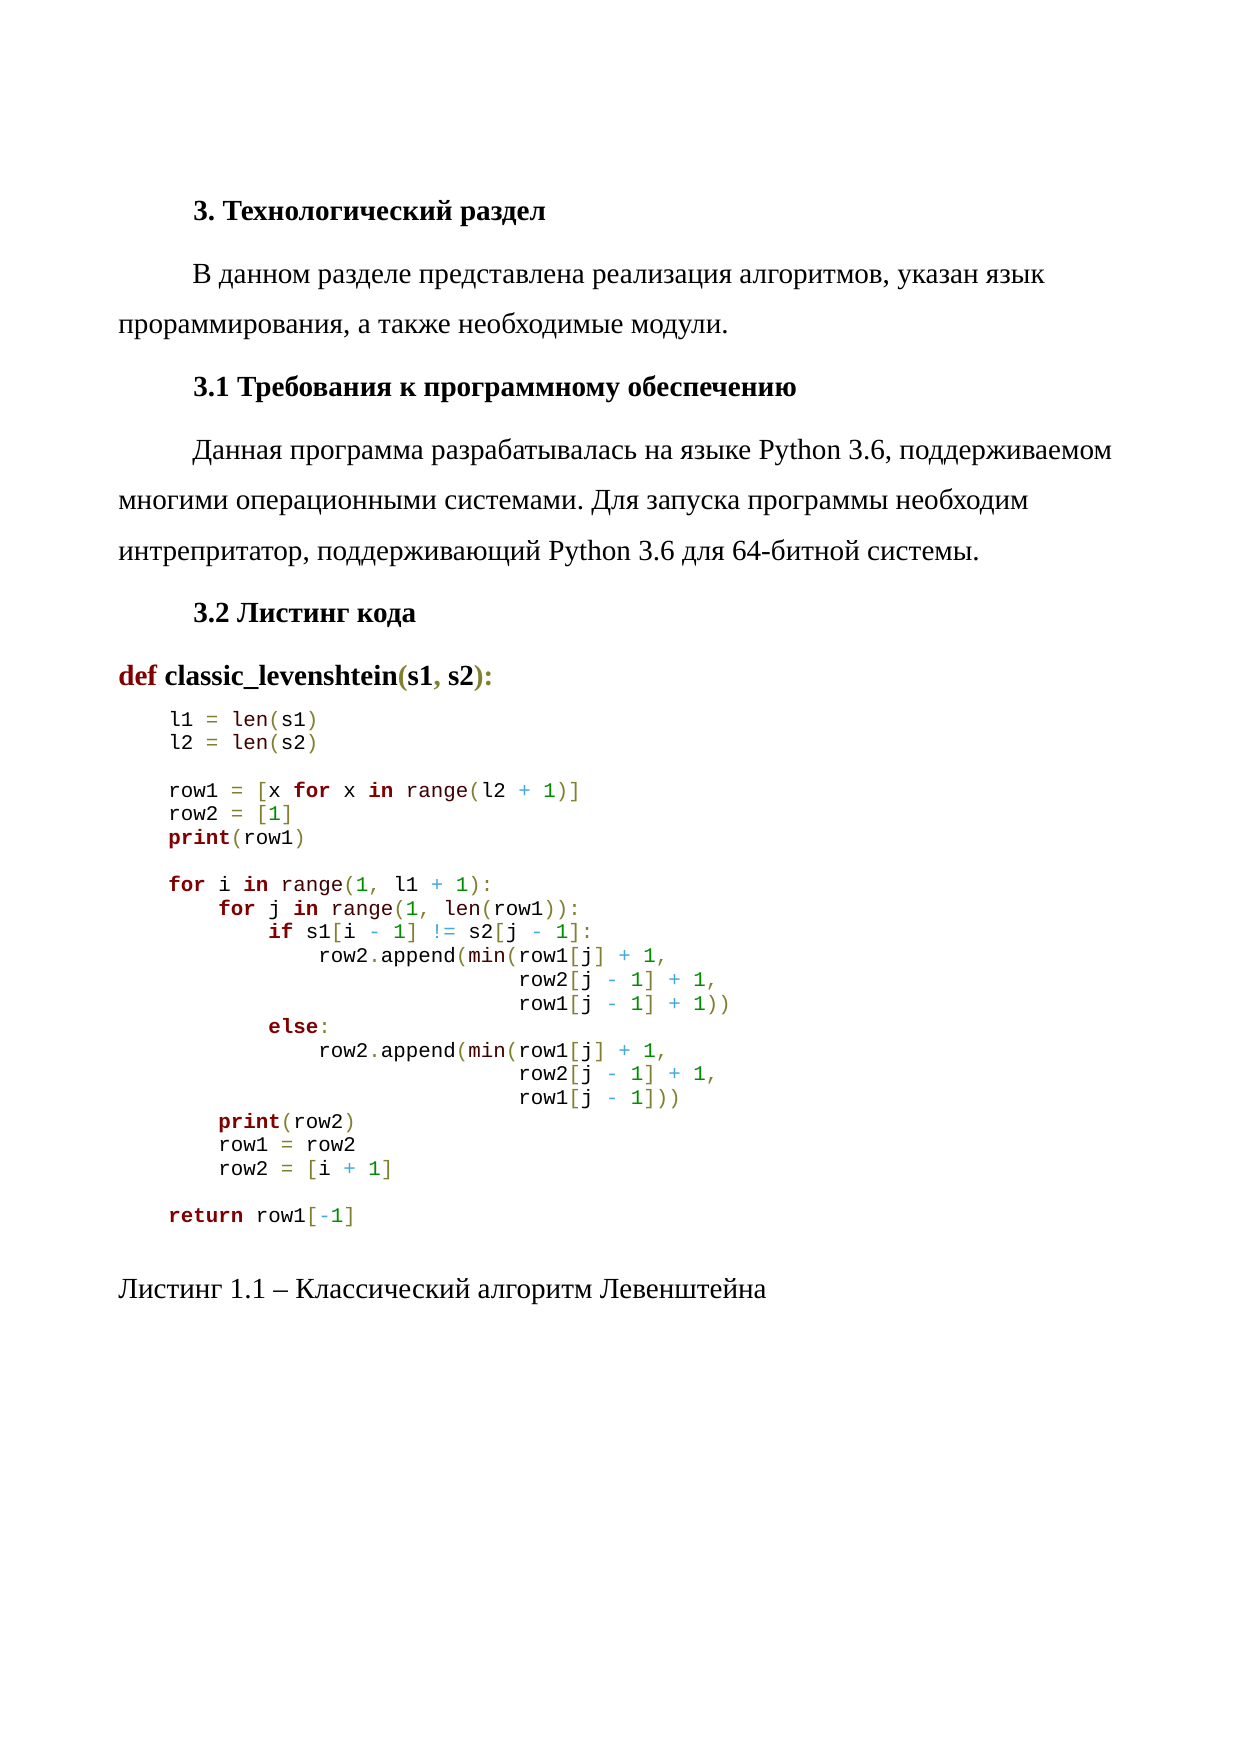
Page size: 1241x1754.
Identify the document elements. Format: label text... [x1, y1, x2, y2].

text else: [118, 1016, 1122, 1040]
text row1[j - 1] + 1)) [118, 992, 1122, 1016]
text Данная программа разрабатывалась на языке Python 3.6, поддерживаемом многими операционными системами. Для запуска программы необходим интрепритатор, поддерживающий Python 3.6 для 64-битной системы. [118, 432, 1122, 566]
list 3.2 Листинг кода [156, 596, 1122, 629]
text row1[j - 1])) [118, 1087, 1122, 1111]
text for j in range(1, len(row1)): [118, 898, 1122, 922]
text В данном разделе представлена реализация алгоритмов, указан язык прораммирования, а также необходимые модули. [118, 256, 1122, 340]
text row2.append(min(row1[j] + 1, [118, 1040, 1122, 1063]
text row2[j - 1] + 1, [118, 969, 1122, 992]
text Листинг 1.1 – Классический алгоритм Левенштейна [118, 1271, 1122, 1304]
text print(row2) [118, 1111, 1122, 1134]
text row2 = [1] [118, 803, 1122, 827]
text print(row1) [118, 827, 1122, 851]
text def classic_levenshtein(s1, s2): [118, 658, 1122, 692]
list 3. Технологический раздел [156, 193, 1122, 227]
text row2.append(min(row1[j] + 1, [118, 945, 1122, 969]
text row2 = [i + 1] [118, 1158, 1122, 1182]
list 3.1 Требования к программному обеспечению [156, 369, 1122, 403]
text return row1[-1] [118, 1205, 1122, 1229]
text l2 = len(s2) [118, 732, 1122, 756]
text row1 = row2 [118, 1134, 1122, 1158]
text for i in range(1, l1 + 1): [118, 874, 1122, 898]
text row1 = [x for x in range(l2 + 1)] [118, 780, 1122, 803]
text if s1[i - 1] != s2[j - 1]: [118, 922, 1122, 945]
text row2[j - 1] + 1, [118, 1063, 1122, 1087]
text l1 = len(s1) [118, 709, 1122, 732]
